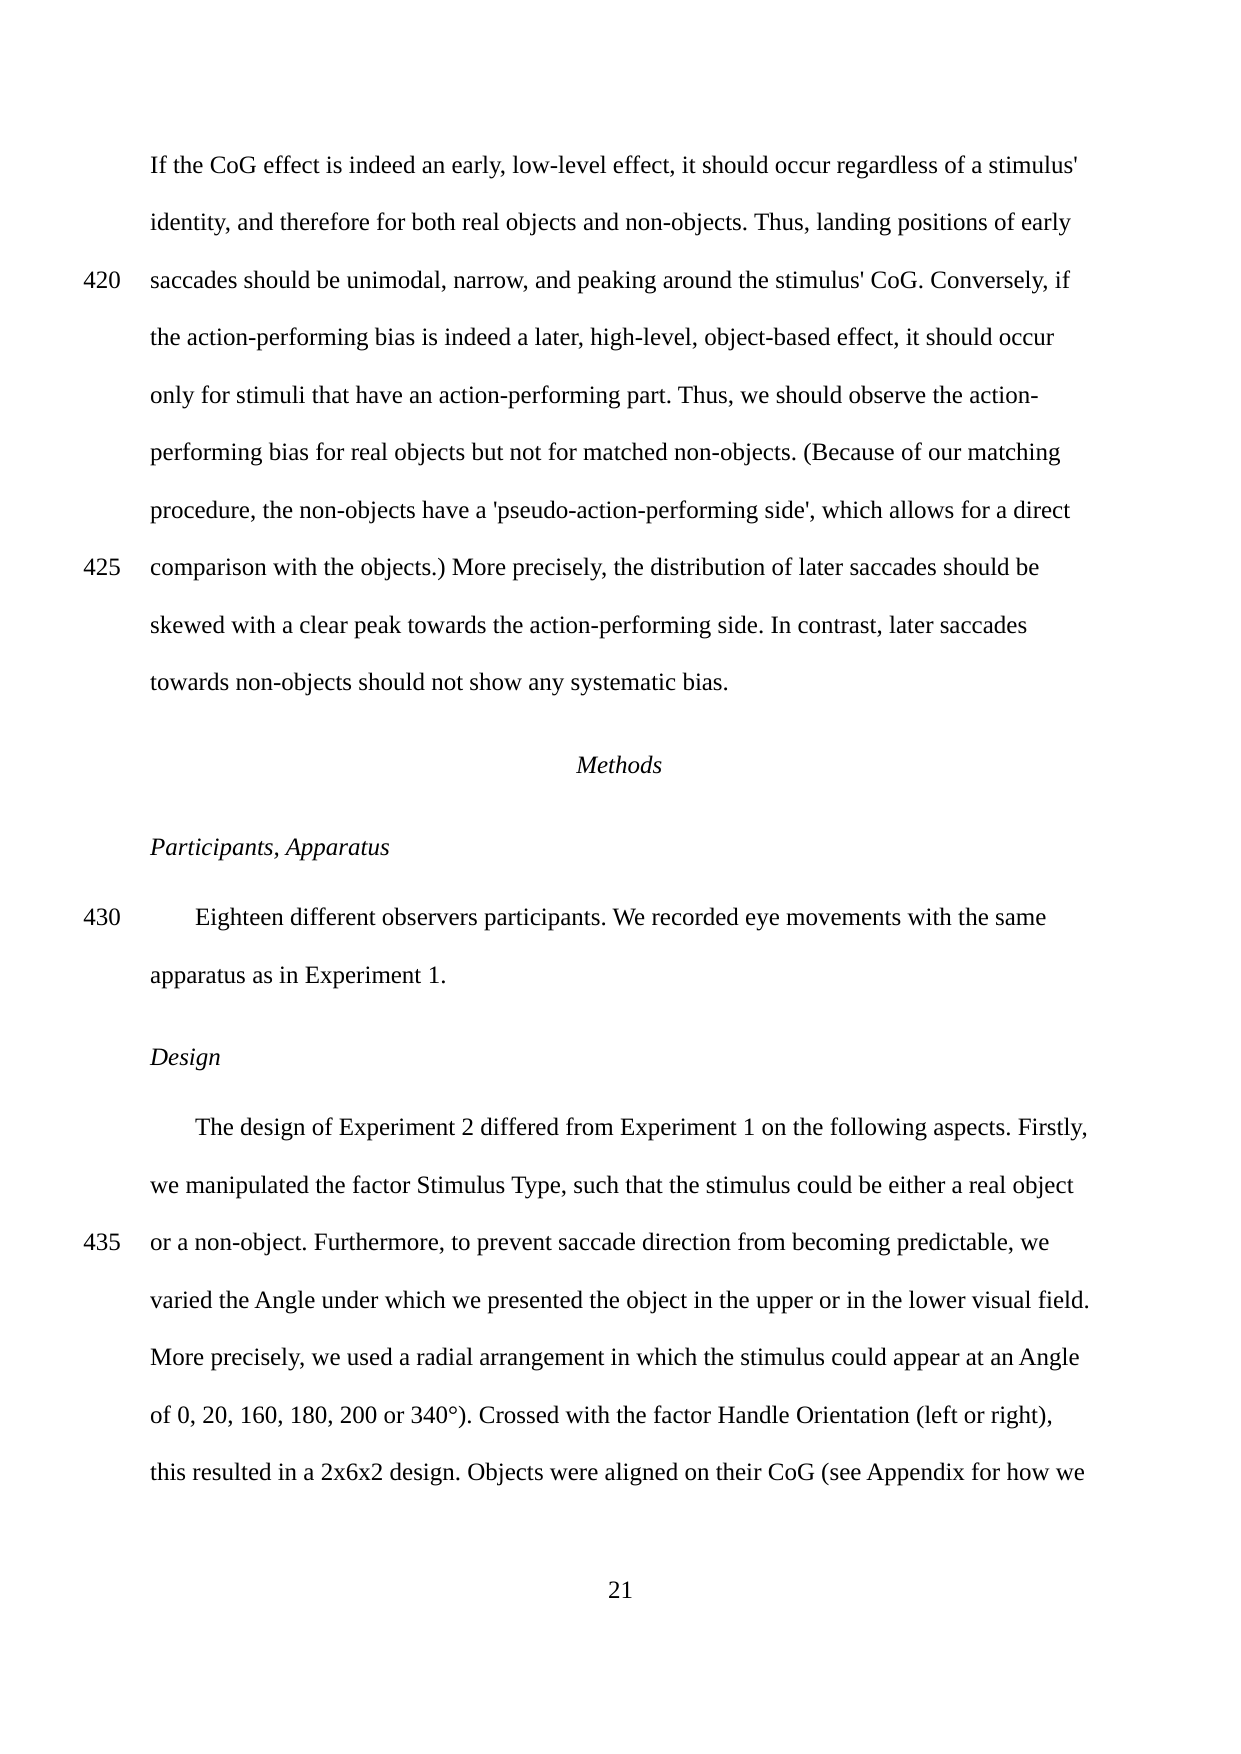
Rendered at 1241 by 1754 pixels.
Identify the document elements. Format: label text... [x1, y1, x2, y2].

subtitle Methods [150, 750, 1091, 779]
subtitle Design [150, 1042, 1091, 1071]
subtitle Participants, Apparatus [150, 832, 1091, 861]
text Eighteen different observers participants. We recorded eye movements with the same apparatus as in Experiment 1. [150, 902, 1091, 989]
text The design of Experiment 2 differed from Experiment 1 on the following aspects. Firstly, we manipulated the factor Stimulus Type, such that the stimulus could be either a real object or a non-object. Furthermore, to prevent saccade direction from becoming predictable, we varied the Angle under which we presented the object in the upper or in the lower visual field. More precisely, we used a radial arrangement in which the stimulus could appear at an Angle of 0, 20, 160, 180, 200 or 340°). Crossed with the factor Handle Orientation (left or right), this resulted in a 2x6x2 design. Objects were aligned on their CoG (see Appendix for how we [150, 1112, 1091, 1486]
text If the CoG effect is indeed an early, low-level effect, it should occur regardless of a stimulus' identity, and therefore for both real objects and non-objects. Thus, landing positions of early saccades should be unimodal, narrow, and peaking around the stimulus' CoG. Conversely, if the action-performing bias is indeed a later, high-level, object-based effect, it should occur only for stimuli that have an action-performing part. Thus, we should observe the action-performing bias for real objects but not for matched non-objects. (Because of our matching procedure, the non-objects have a 'pseudo-action-performing side', which allows for a direct comparison with the objects.) More precisely, the distribution of later saccades should be skewed with a clear peak towards the action-performing side. In contrast, later saccades towards non-objects should not show any systematic bias. [150, 150, 1091, 696]
